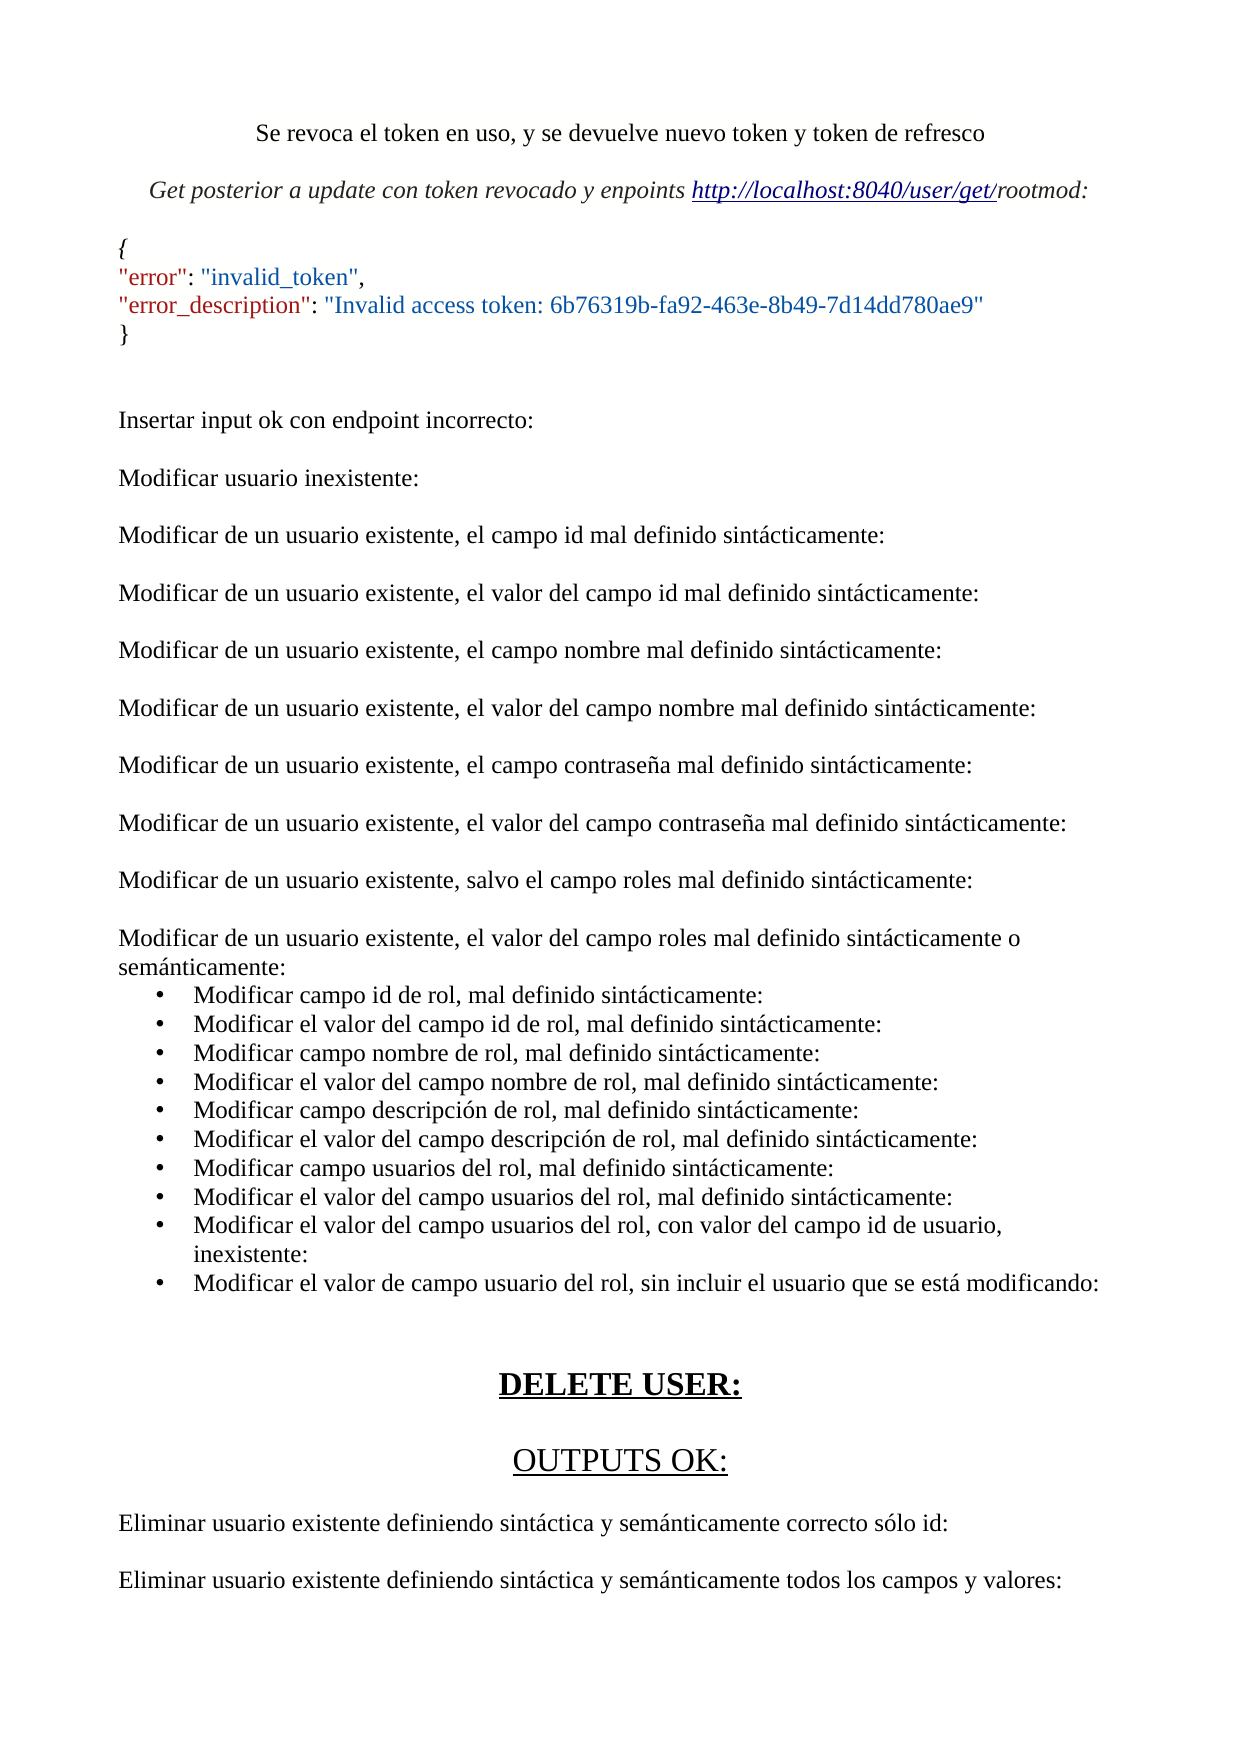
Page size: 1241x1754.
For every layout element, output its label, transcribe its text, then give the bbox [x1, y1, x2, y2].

list Modificar el valor de campo usuario del rol, sin incluir el usuario que se está modificando: [156, 1268, 1122, 1297]
text { [118, 233, 1122, 262]
list Modificar el valor del campo usuarios del rol, con valor del campo id de usuario, inexistente: [156, 1211, 1122, 1268]
list Modificar el valor del campo usuarios del rol, mal definido sintácticamente: [156, 1182, 1122, 1211]
text Modificar de un usuario existente, el valor del campo id mal definido sintácticamente: [118, 578, 1122, 607]
list Modificar campo usuarios del rol, mal definido sintácticamente: [156, 1153, 1122, 1182]
text OUTPUTS OK: [118, 1441, 1122, 1479]
text Get posterior a update con token revocado y enpoints http://localhost:8040/user/get/rootmod: [118, 176, 1122, 204]
text Modificar de un usuario existente, el campo nombre mal definido sintácticamente: [118, 636, 1122, 664]
text } [118, 319, 1122, 348]
list Modificar el valor del campo id de rol, mal definido sintácticamente: [156, 1009, 1122, 1038]
list Modificar el valor del campo descripción de rol, mal definido sintácticamente: [156, 1124, 1122, 1153]
text "error_description": "Invalid access token: 6b76319b-fa92-463e-8b49-7d14dd780ae9" [118, 291, 1122, 319]
text Modificar usuario inexistente: [118, 463, 1122, 492]
text Modificar de un usuario existente, el campo id mal definido sintácticamente: [118, 521, 1122, 549]
text Se revoca el token en uso, y se devuelve nuevo token y token de refresco [118, 118, 1122, 147]
text Modificar de un usuario existente, el valor del campo roles mal definido sintácticamente o semánticamente: [118, 923, 1122, 981]
text Eliminar usuario existente definiendo sintáctica y semánticamente correcto sólo id: [118, 1508, 1122, 1536]
list Modificar el valor del campo nombre de rol, mal definido sintácticamente: [156, 1067, 1122, 1096]
text Modificar de un usuario existente, el valor del campo nombre mal definido sintácticamente: [118, 693, 1122, 722]
text Eliminar usuario existente definiendo sintáctica y semánticamente todos los campos y valores: [118, 1565, 1122, 1594]
text Modificar de un usuario existente, el campo contraseña mal definido sintácticamente: [118, 751, 1122, 779]
text Modificar de un usuario existente, el valor del campo contraseña mal definido sintácticamente: [118, 808, 1122, 837]
list Modificar campo nombre de rol, mal definido sintácticamente: [156, 1038, 1122, 1067]
text Modificar de un usuario existente, salvo el campo roles mal definido sintácticamente: [118, 866, 1122, 894]
text DELETE USER: [118, 1364, 1122, 1402]
list Modificar campo descripción de rol, mal definido sintácticamente: [156, 1096, 1122, 1124]
text Insertar input ok con endpoint incorrecto: [118, 406, 1122, 434]
text "error": "invalid_token", [118, 262, 1122, 291]
list Modificar campo id de rol, mal definido sintácticamente: [156, 981, 1122, 1009]
